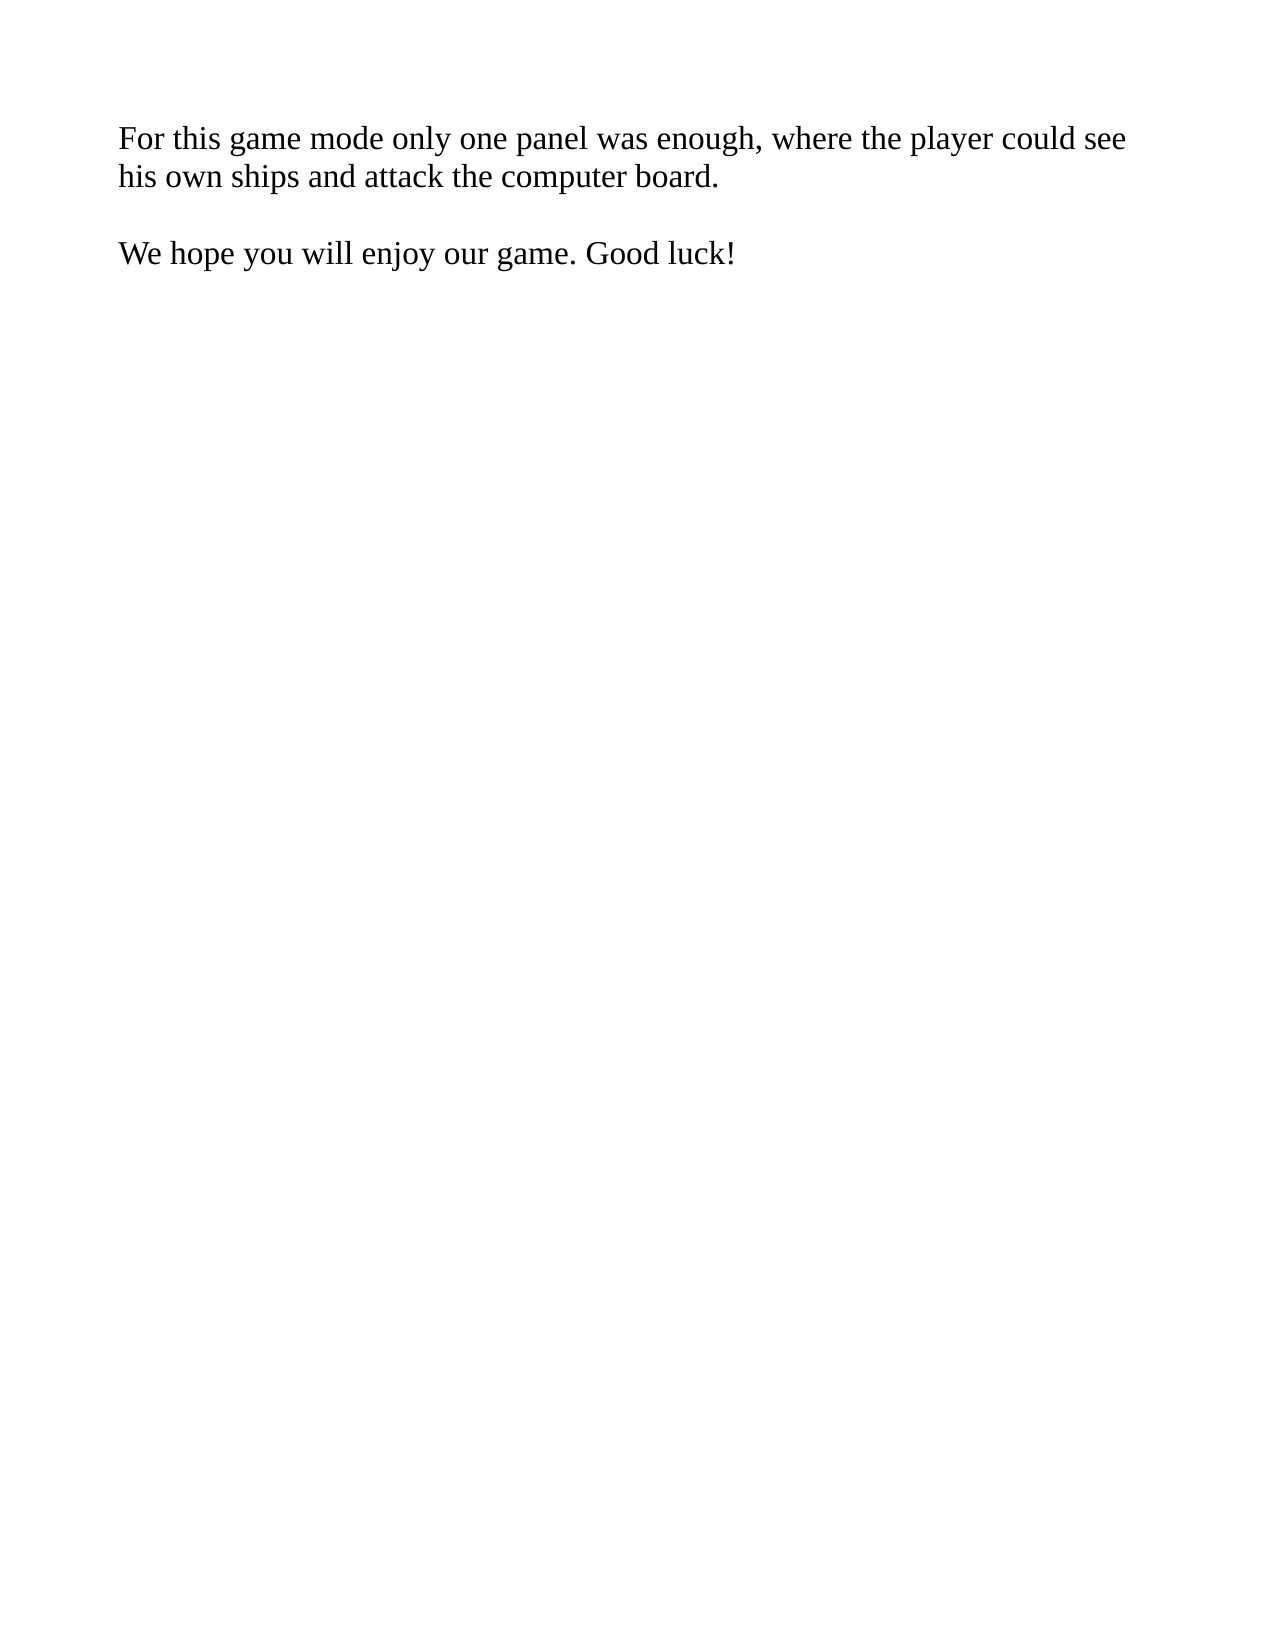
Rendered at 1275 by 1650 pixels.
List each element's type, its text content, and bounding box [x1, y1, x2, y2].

text We hope you will enjoy our game. Good luck! [118, 233, 1157, 271]
text For this game mode only one panel was enough, where the player could see his own ships and attack the computer board. [118, 118, 1157, 195]
